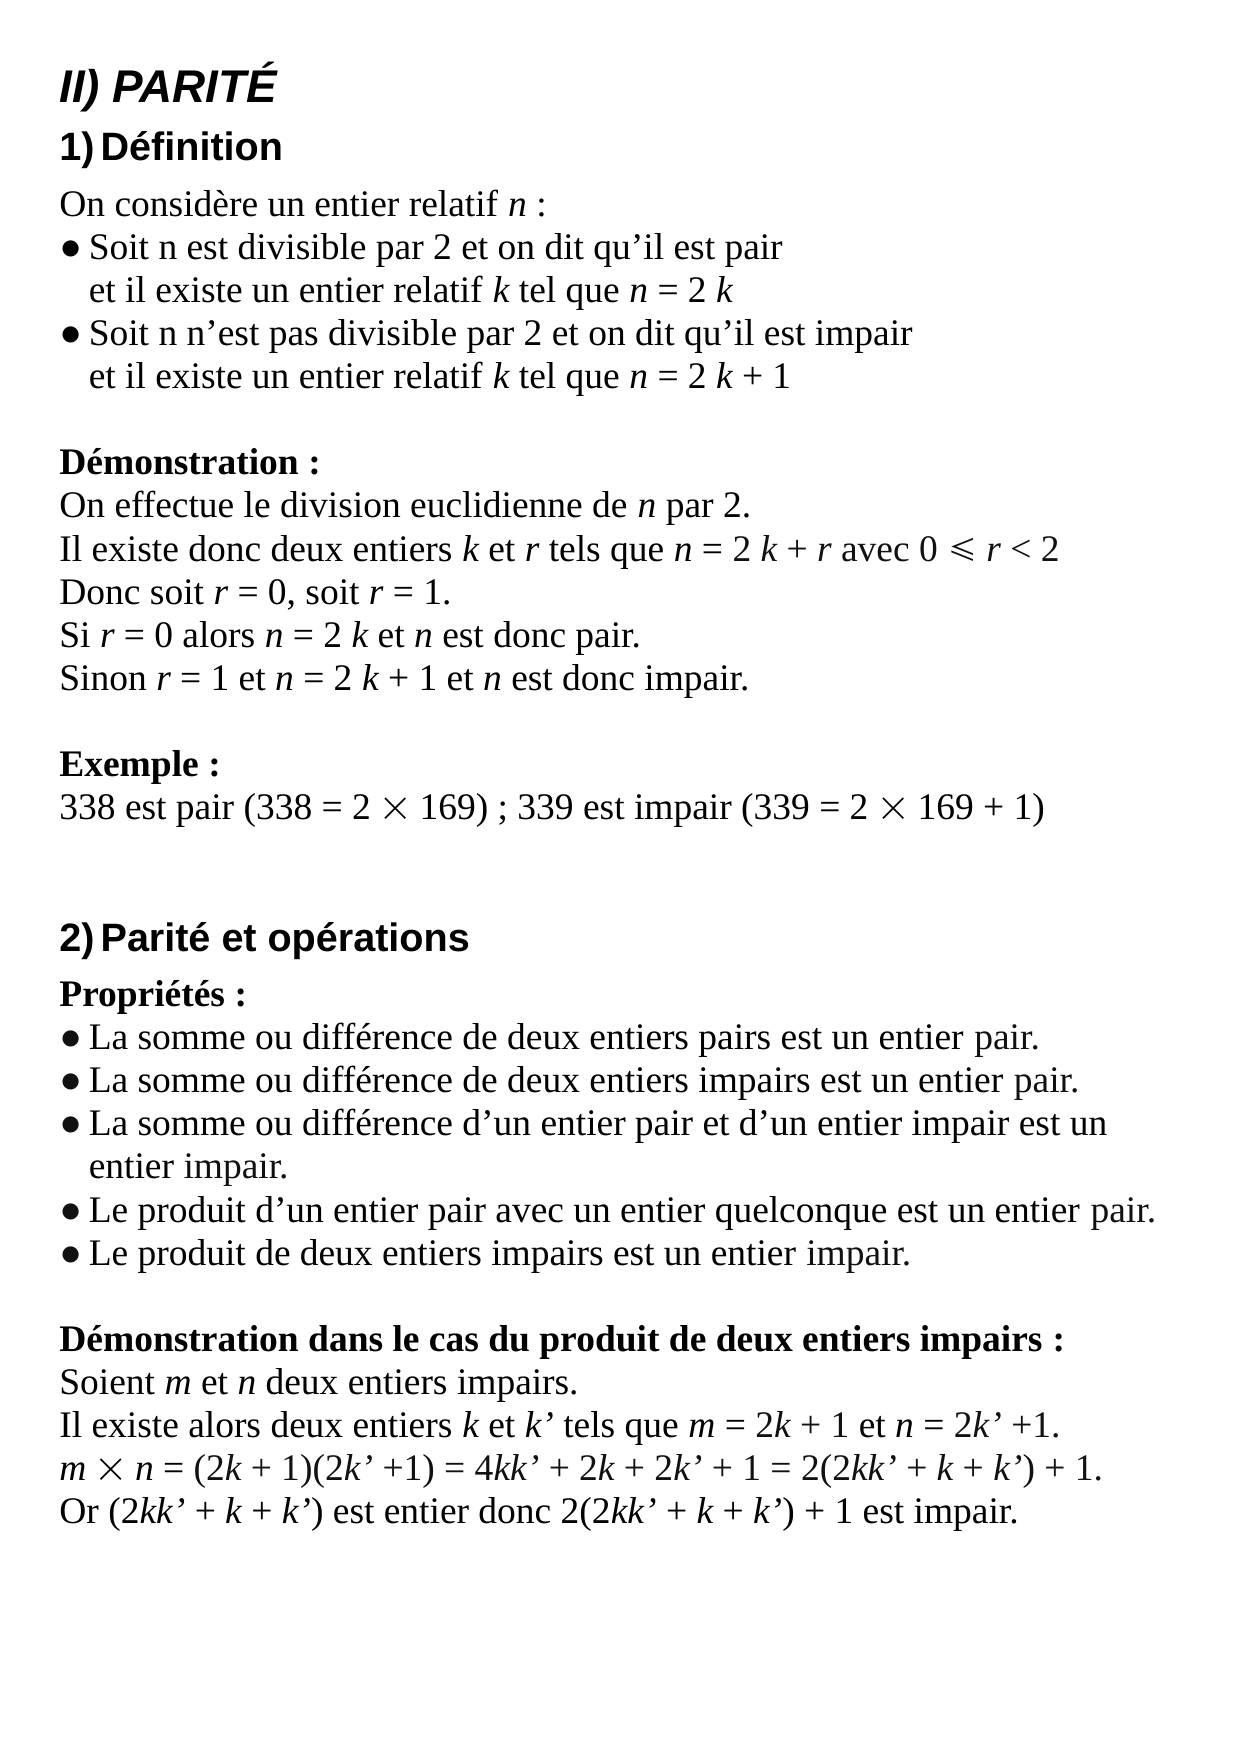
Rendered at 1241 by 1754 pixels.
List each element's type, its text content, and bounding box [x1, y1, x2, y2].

text 338 est pair (338 = 2 × 169) ; 339 est impair (339 = 2 × 169 + 1) [59, 785, 1181, 828]
text Donc soit r = 0, soit r = 1. [59, 569, 1181, 612]
text Exemple : [59, 742, 1181, 785]
text m × n = (2k + 1)(2k’ +1) = 4kk’ + 2k + 2k’ + 1 = 2(2kk’ + k + k’) + 1. [59, 1446, 1181, 1489]
list La somme ou différence de deux entiers pairs est un entier pair. [59, 1014, 1181, 1058]
text Si r = 0 alors n = 2 k et n est donc pair. [59, 612, 1181, 655]
list Le produit d’un entier pair avec un entier quelconque est un entier pair. [59, 1187, 1181, 1230]
text Démonstration : [59, 440, 1181, 483]
text Or (2kk’ + k + k’) est entier donc 2(2kk’ + k + k’) + 1 est impair. [59, 1489, 1181, 1532]
text Il existe alors deux entiers k et k’ tels que m = 2k + 1 et n = 2k’ +1. [59, 1403, 1181, 1446]
text Soient m et n deux entiers impairs. [59, 1359, 1181, 1403]
list PARITÉ [59, 59, 1181, 112]
list Soit n n’est pas divisible par 2 et on dit qu’il est impair et il existe un entier relatif k tel que n = 2 k + 1 [59, 310, 1181, 397]
text Sinon r = 1 et n = 2 k + 1 et n est donc impair. [59, 655, 1181, 698]
list La somme ou différence d’un entier pair et d’un entier impair est un entier impair. [59, 1101, 1181, 1187]
list Parité et opérations [59, 914, 1181, 960]
text Propriétés : [59, 971, 1181, 1014]
text On considère un entier relatif n : [59, 181, 1181, 224]
list Le produit de deux entiers impairs est un entier impair. [59, 1230, 1181, 1273]
text On effectue le division euclidienne de n par 2. [59, 483, 1181, 526]
text Démonstration dans le cas du produit de deux entiers impairs : [59, 1316, 1181, 1359]
list La somme ou différence de deux entiers impairs est un entier pair. [59, 1058, 1181, 1101]
list Soit n est divisible par 2 et on dit qu’il est pair et il existe un entier relatif k tel que n = 2 k [59, 224, 1181, 310]
text Il existe donc deux entiers k et r tels que n = 2 k + r avec 0  r < 2 [59, 526, 1181, 569]
list Définition [59, 123, 1181, 169]
